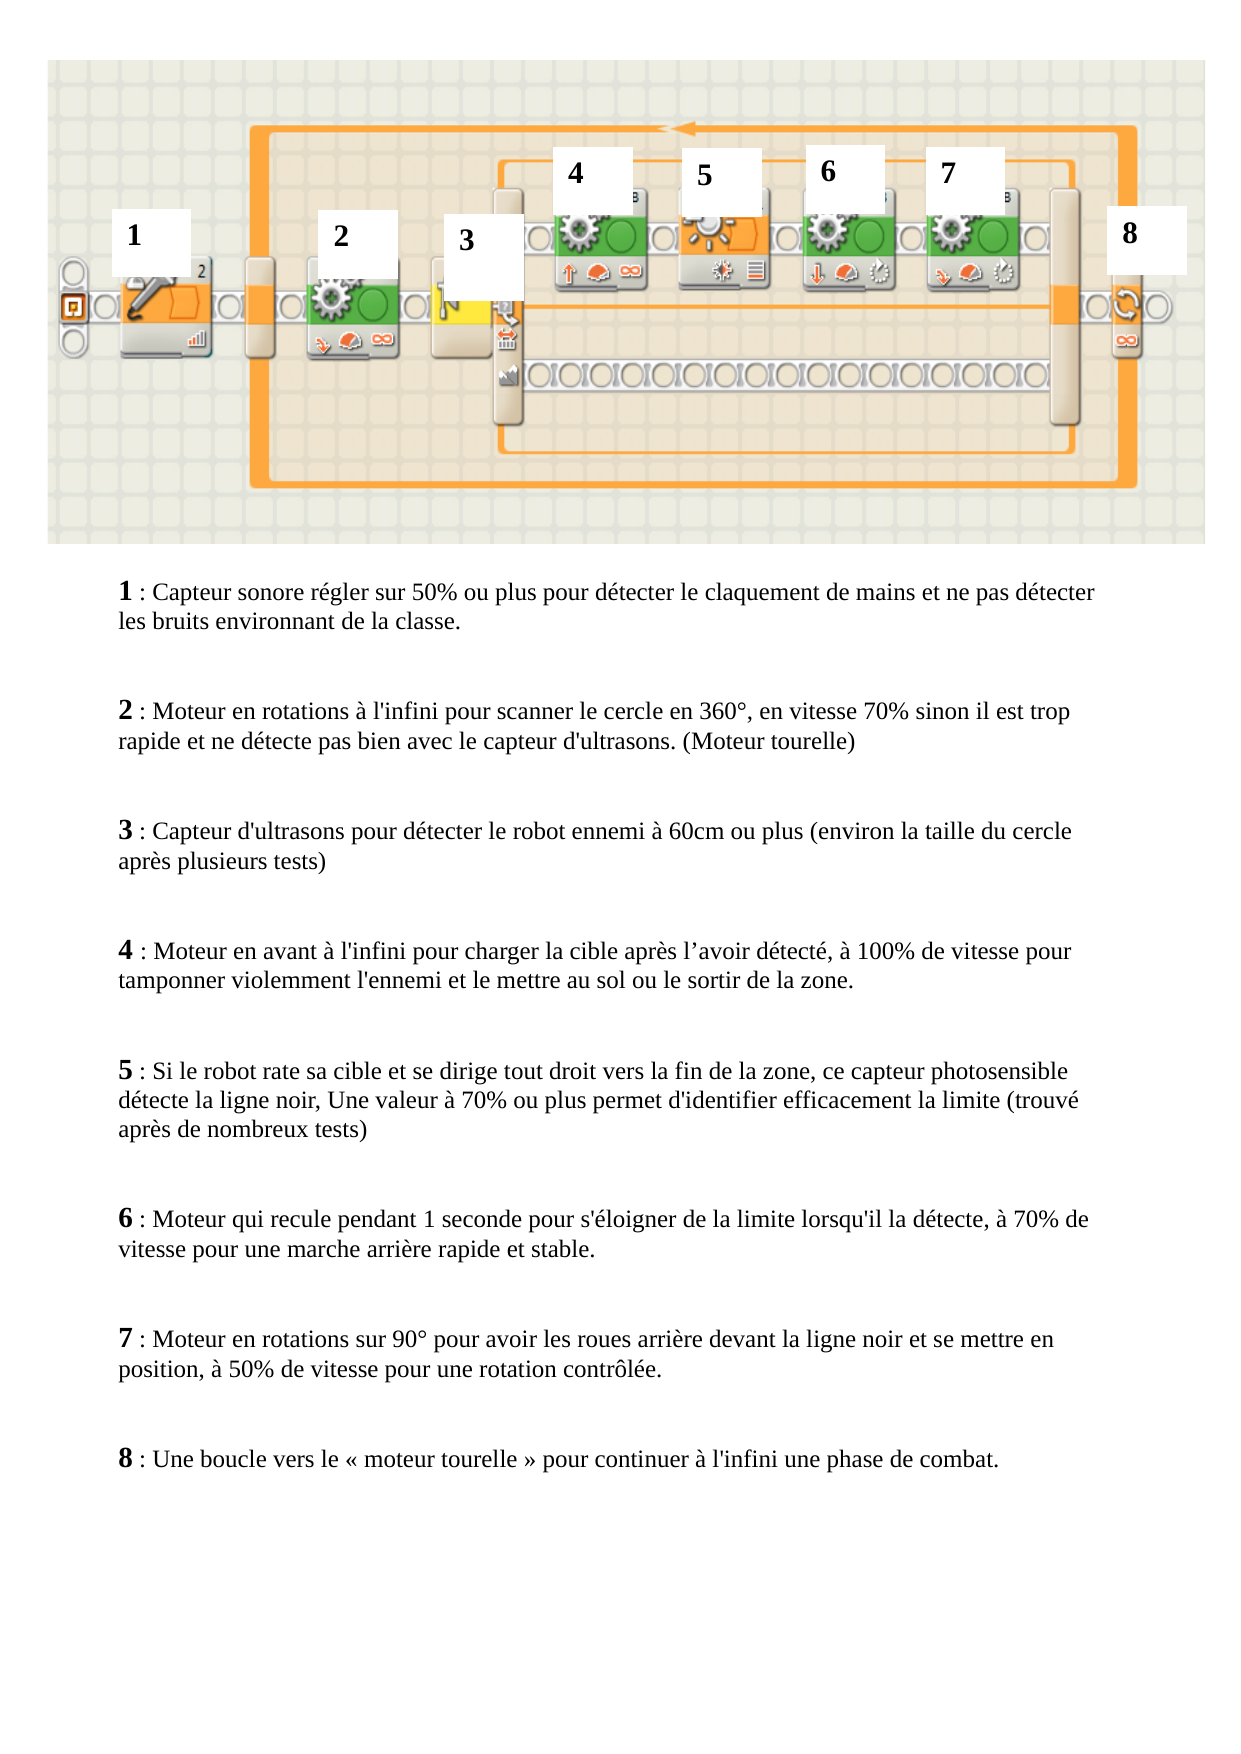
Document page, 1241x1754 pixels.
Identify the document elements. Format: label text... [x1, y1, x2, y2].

text 2 : Moteur en rotations à l'infini pour scanner le cercle en 360°, en vitesse 70% sinon il est trop rapide et ne détecte pas bien avec le capteur d'ultrasons. (Moteur tourelle) [118, 692, 1122, 755]
text 1 : Capteur sonore régler sur 50% ou plus pour détecter le claquement de mains et ne pas détecter les bruits environnant de la classe. [118, 573, 1122, 635]
text 8 : Une boucle vers le « moteur tourelle » pour continuer à l'infini une phase de combat. [118, 1440, 1122, 1473]
text 4 : Moteur en avant à l'infini pour charger la cible après l’avoir détecté, à 100% de vitesse pour tamponner violemment l'ennemi et le mettre au sol ou le sortir de la zone. [118, 932, 1122, 994]
text 7 : Moteur en rotations sur 90° pour avoir les roues arrière devant la ligne noir et se mettre en position, à 50% de vitesse pour une rotation contrôlée. [118, 1320, 1122, 1382]
text 4 [568, 154, 618, 190]
text 6 [820, 152, 871, 188]
text 1 [126, 216, 177, 252]
text 2 [333, 218, 383, 253]
text 5 : Si le robot rate sa cible et se dirige tout droit vers la fin de la zone, ce capteur photosensible détecte la ligne noir, Une valeur à 70% ou plus permet d'identifier efficacement la limite (trouvé après de nombreux tests) [118, 1052, 1122, 1143]
text 3 : Capteur d'ultrasons pour détecter le robot ennemi à 60cm ou plus (environ la taille du cercle après plusieurs tests) [118, 812, 1122, 874]
text 5 [697, 156, 747, 192]
text 3 [459, 221, 509, 257]
text 6 : Moteur qui recule pendant 1 seconde pour s'éloigner de la limite lorsqu'il la détecte, à 70% de vitesse pour une marche arrière rapide et stable. [118, 1200, 1122, 1263]
text 7 [940, 154, 991, 190]
text 8 [1122, 214, 1172, 250]
